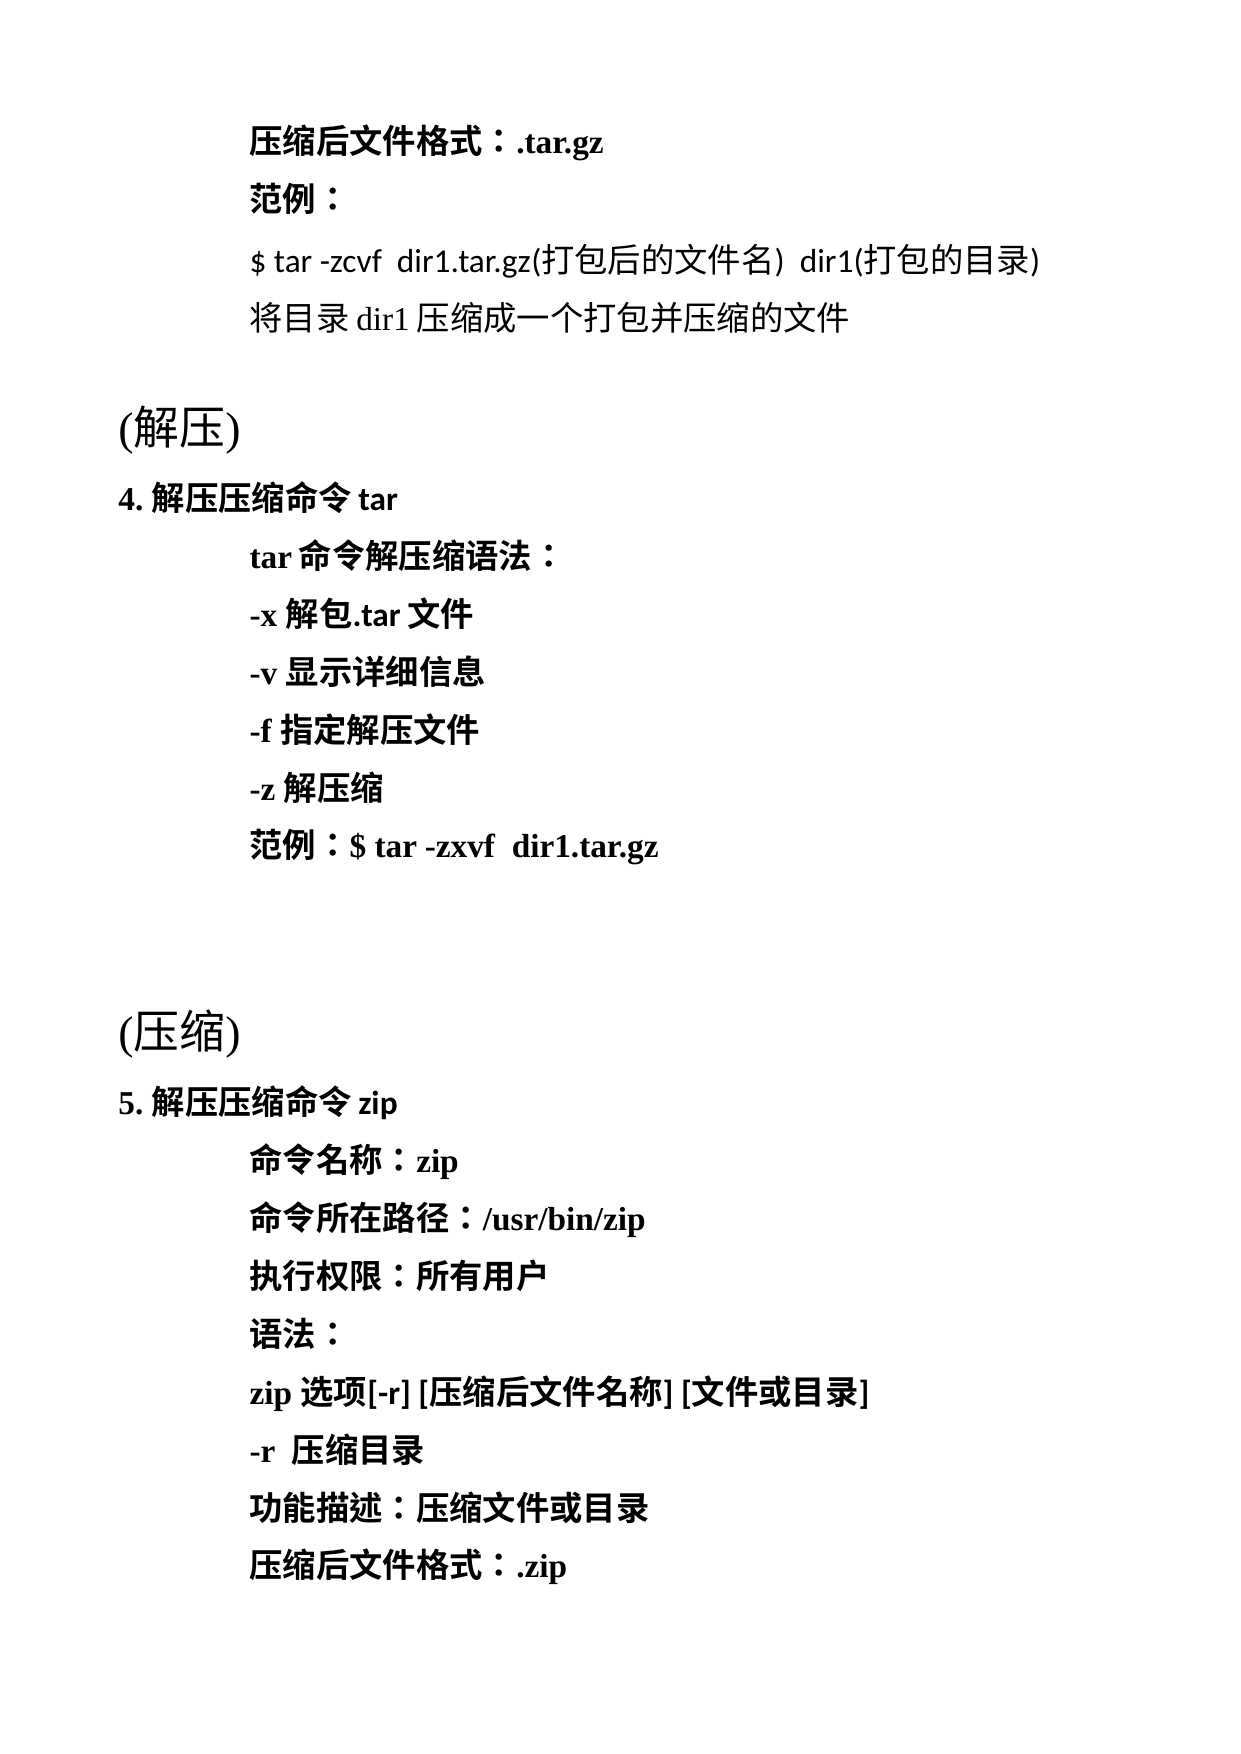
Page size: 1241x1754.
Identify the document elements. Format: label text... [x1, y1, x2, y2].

text 范例： [249, 176, 1122, 221]
text 范例：$ tar -zxvf dir1.tar.gz [249, 822, 1122, 868]
text -r 压缩目录 [249, 1426, 1122, 1472]
text zip 选项[-r] [压缩后文件名称] [文件或目录] [249, 1368, 1122, 1414]
text tar命令解压缩语法： [249, 533, 1122, 578]
text -v 显示详细信息 [249, 648, 1122, 694]
text 命令名称：zip [249, 1137, 1122, 1182]
text 功能描述：压缩文件或目录 [249, 1484, 1122, 1530]
text 压缩后文件格式：.zip [249, 1542, 1122, 1588]
text (解压) [118, 391, 1122, 457]
text -x 解包.tar文件 [249, 591, 1122, 636]
text $ tar -zcvf dir1.tar.gz(打包后的文件名) dir1(打包的目录) [249, 234, 1122, 282]
text 将目录dir1压缩成一个打包并压缩的文件 [249, 295, 1122, 340]
subtitle 4. 解压压缩命令tar [118, 472, 1122, 520]
text -f 指定解压文件 [249, 706, 1122, 752]
text (压缩) [118, 995, 1122, 1061]
text -z 解压缩 [249, 764, 1122, 810]
text 执行权限：所有用户 [249, 1253, 1122, 1298]
text 语法： [249, 1311, 1122, 1356]
text 压缩后文件格式：.tar.gz [249, 118, 1122, 163]
subtitle 5. 解压压缩命令zip [118, 1076, 1122, 1124]
text 命令所在路径：/usr/bin/zip [249, 1195, 1122, 1240]
